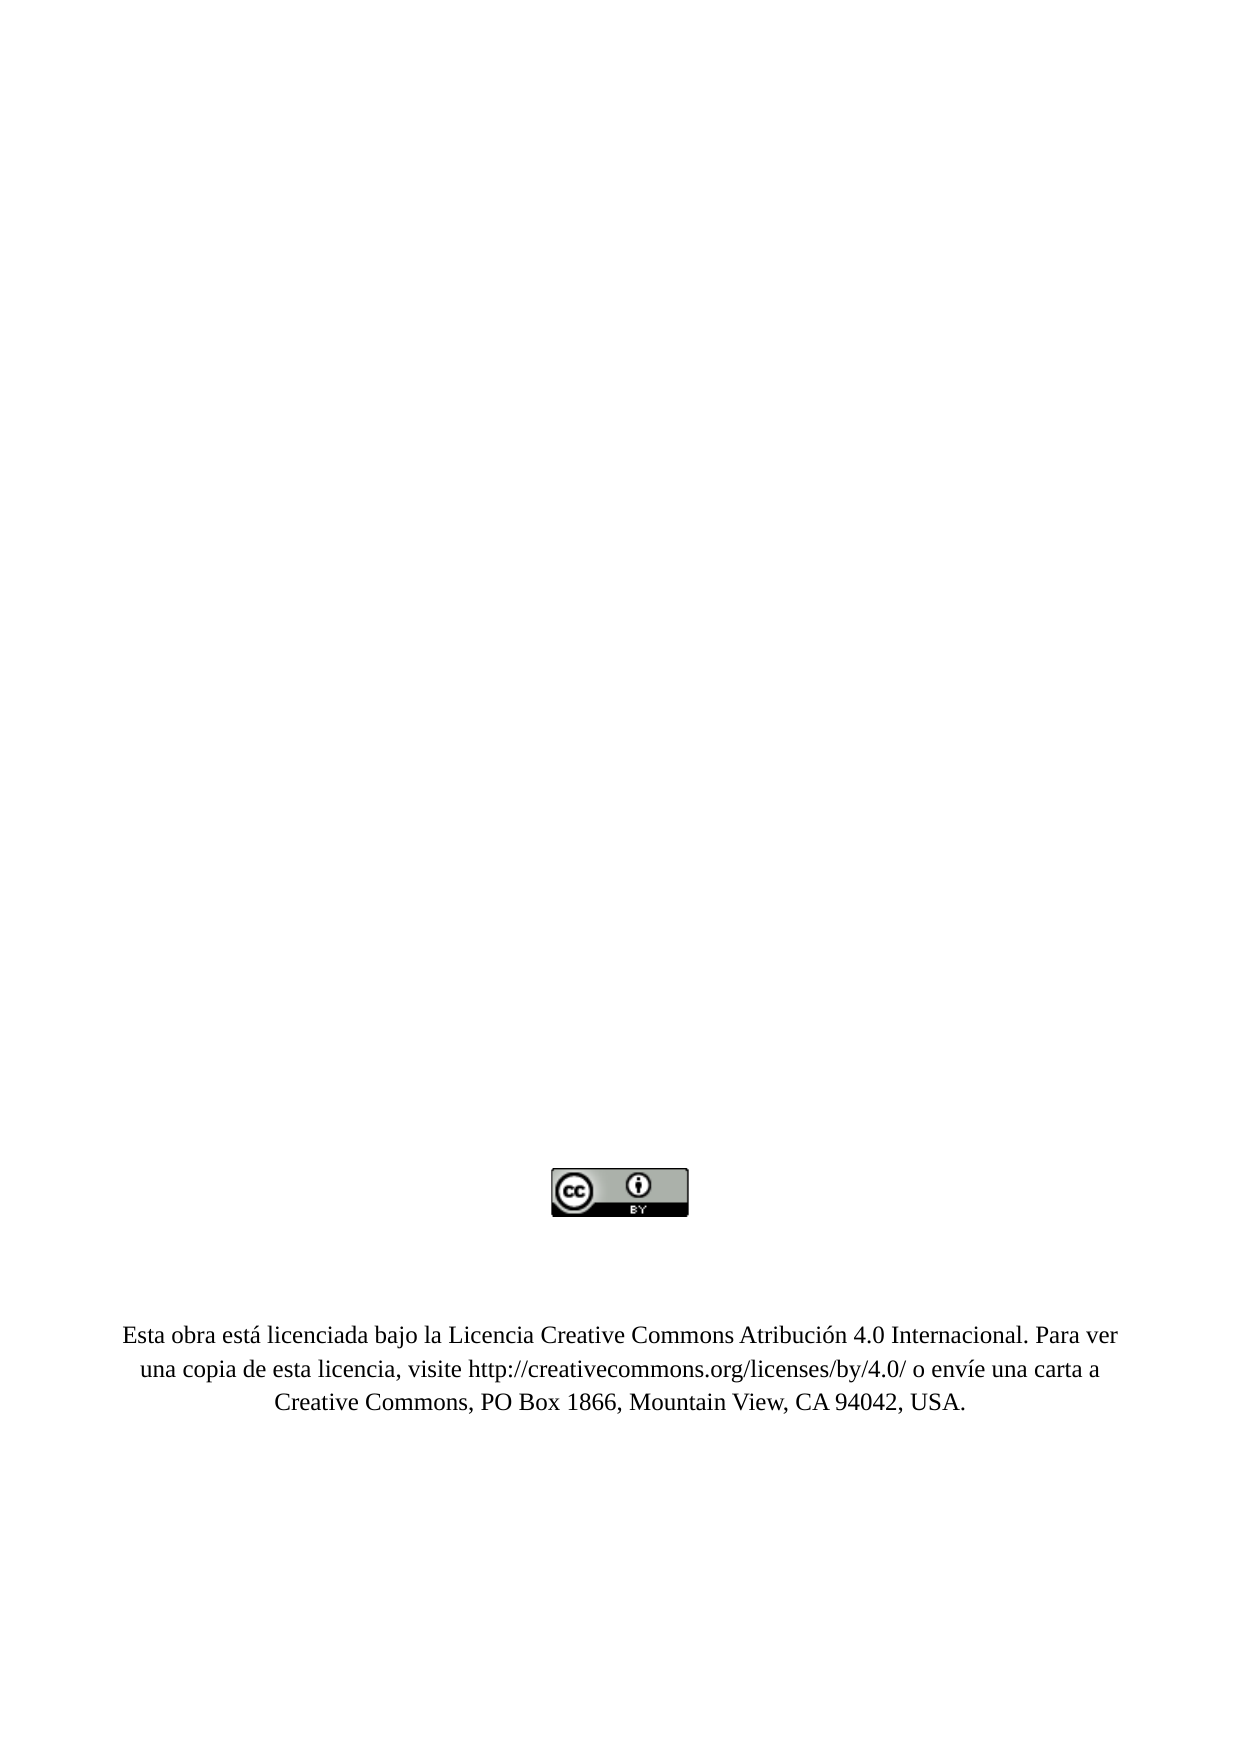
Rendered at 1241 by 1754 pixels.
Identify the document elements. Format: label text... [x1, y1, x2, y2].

picture [551, 1168, 689, 1217]
text Esta obra está licenciada bajo la Licencia Creative Commons Atribución 4.0 Internacional. Para ver una copia de esta licencia, visite http://creativecommons.org/licenses/by/4.0/ o envíe una carta a Creative Commons, PO Box 1866, Mountain View, CA 94042, USA. [118, 1321, 1122, 1415]
